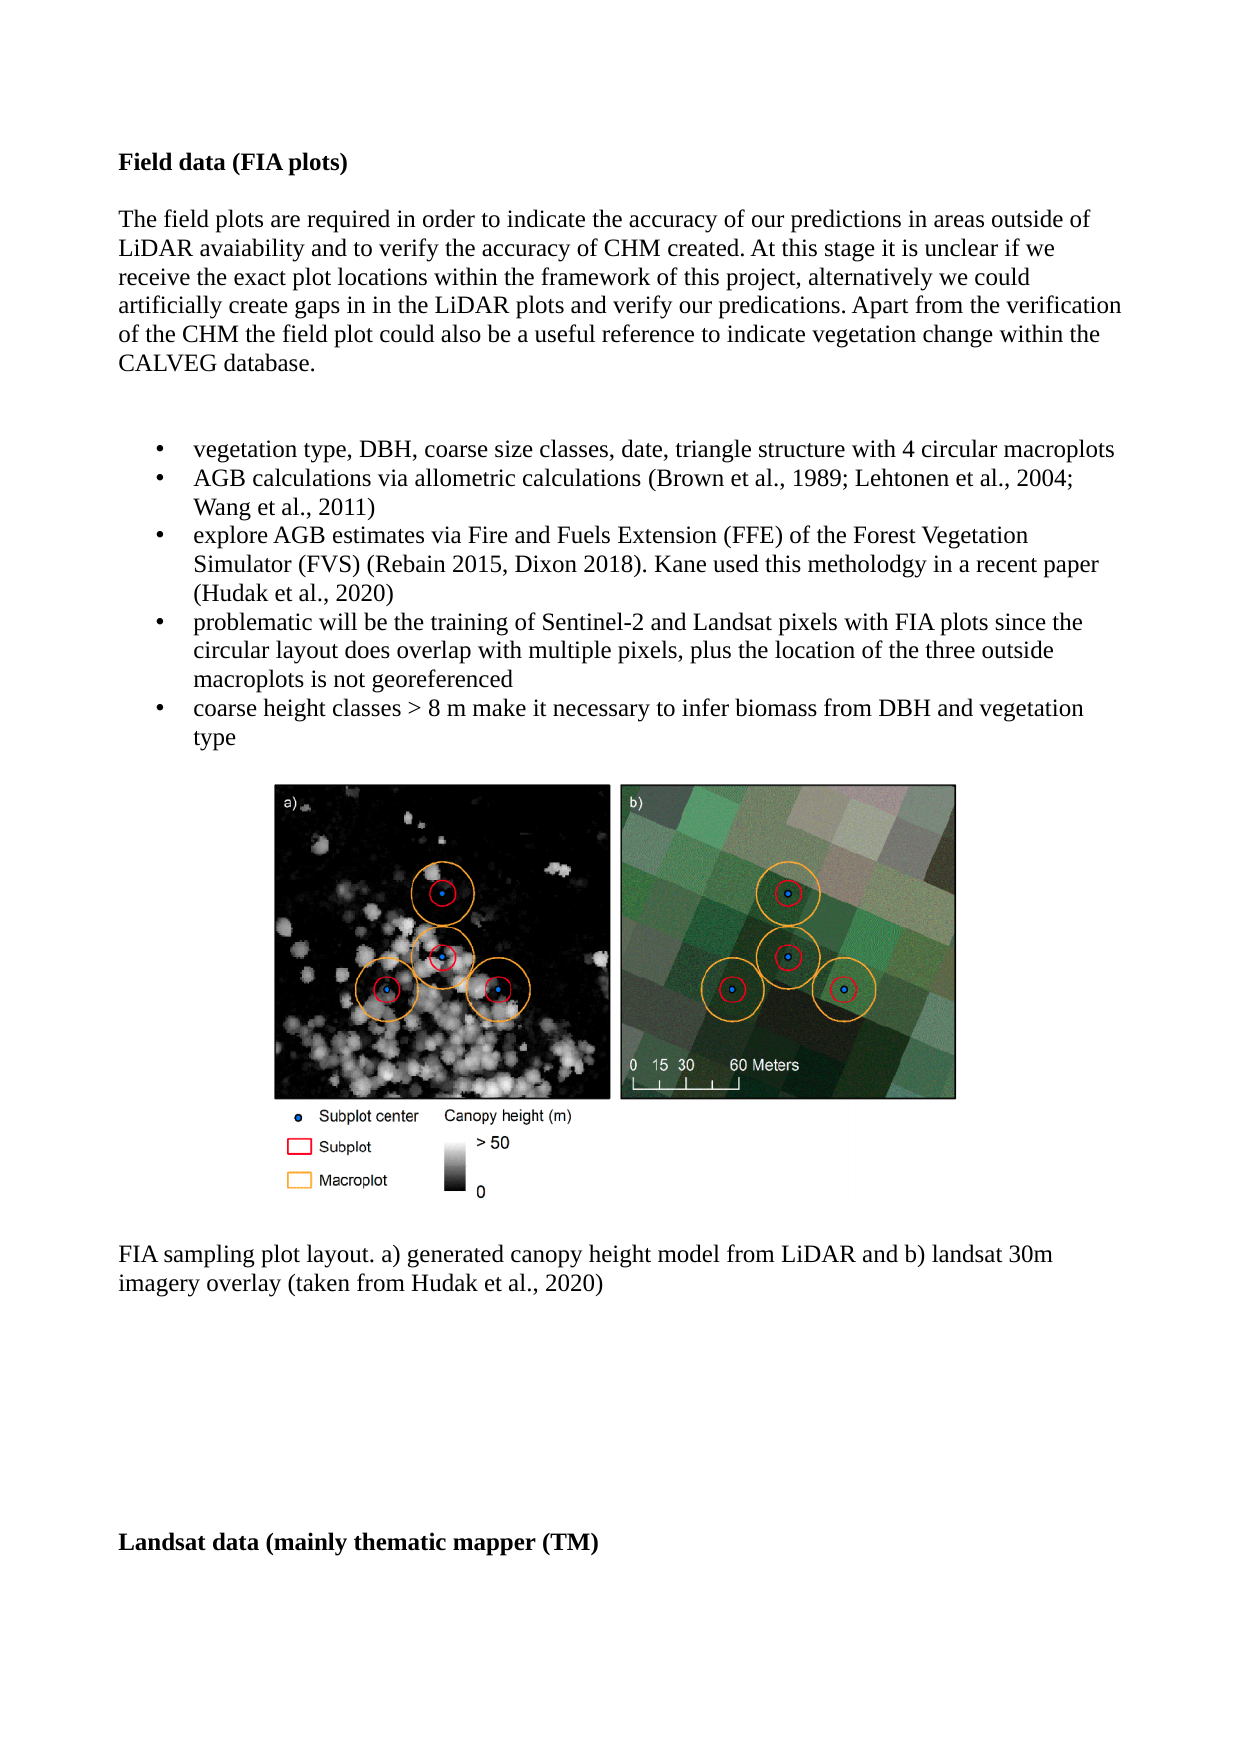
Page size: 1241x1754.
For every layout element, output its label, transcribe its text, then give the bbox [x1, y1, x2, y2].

list coarse height classes > 8 m make it necessary to infer biomass from DBH and vegetation type [156, 693, 1122, 751]
list explore AGB estimates via Fire and Fuels Extension (FFE) of the Forest Vegetation Simulator (FVS) (Rebain 2015, Dixon 2018). Kane used this metholodgy in a recent paper (Hudak et al., 2020) [156, 521, 1122, 607]
text The field plots are required in order to indicate the accuracy of our predictions in areas outside of LiDAR avaiability and to verify the accuracy of CHM created. At this stage it is unclear if we receive the exact plot locations within the framework of this project, alternatively we could artificially create gaps in in the LiDAR plots and verify our predications. Apart from the verification of the CHM the field plot could also be a useful reference to indicate vegetation change within the CALVEG database. [118, 204, 1122, 377]
list problematic will be the training of Sentinel-2 and Landsat pixels with FIA plots since the circular layout does overlap with multiple pixels, plus the location of the three outside macroplots is not georeferenced [156, 607, 1122, 693]
text imagery overlay (taken from Hudak et al., 2020) [118, 1268, 1122, 1297]
text Landsat data (mainly thematic mapper (TM) [118, 1527, 1122, 1556]
list vegetation type, DBH, coarse size classes, date, triangle structure with 4 circular macroplots [156, 434, 1122, 463]
text FIA sampling plot layout. a) generated canopy height model from LiDAR and b) landsat 30m [118, 1239, 1122, 1268]
picture [266, 779, 974, 1200]
list AGB calculations via allometric calculations (Brown et al., 1989; Lehtonen et al., 2004; Wang et al., 2011) [156, 463, 1122, 521]
text Field data (FIA plots) [118, 147, 1122, 176]
